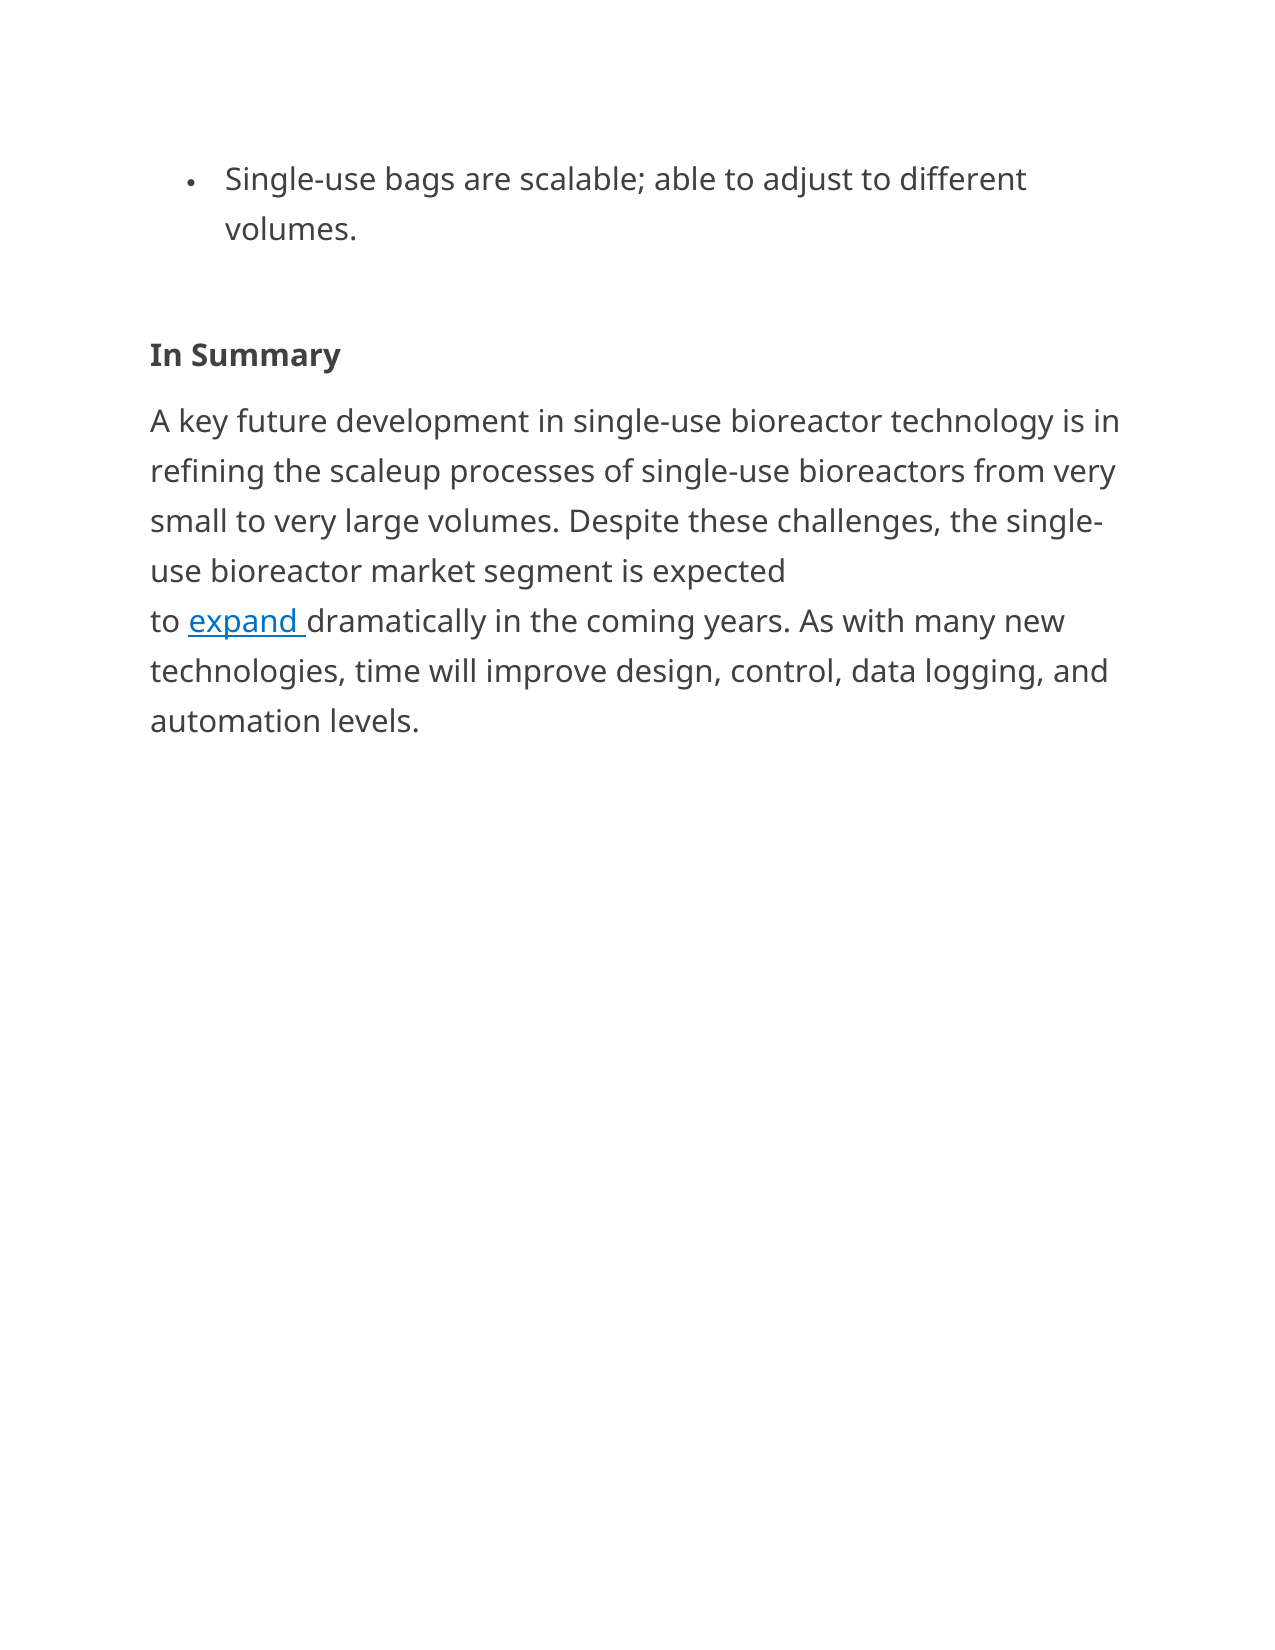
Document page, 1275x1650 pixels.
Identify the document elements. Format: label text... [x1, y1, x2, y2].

text A key future development in single-use bioreactor technology is in refining the scaleup processes of single-use bioreactors from very small to very large volumes. Despite these challenges, the single-use bioreactor market segment is expected to expand dramatically in the coming years. As with many new technologies, time will improve design, control, data logging, and automation levels. [150, 392, 1125, 742]
list Single-use bags are scalable; able to adjust to different volumes. [187, 150, 1125, 250]
text In Summary [150, 326, 1125, 376]
